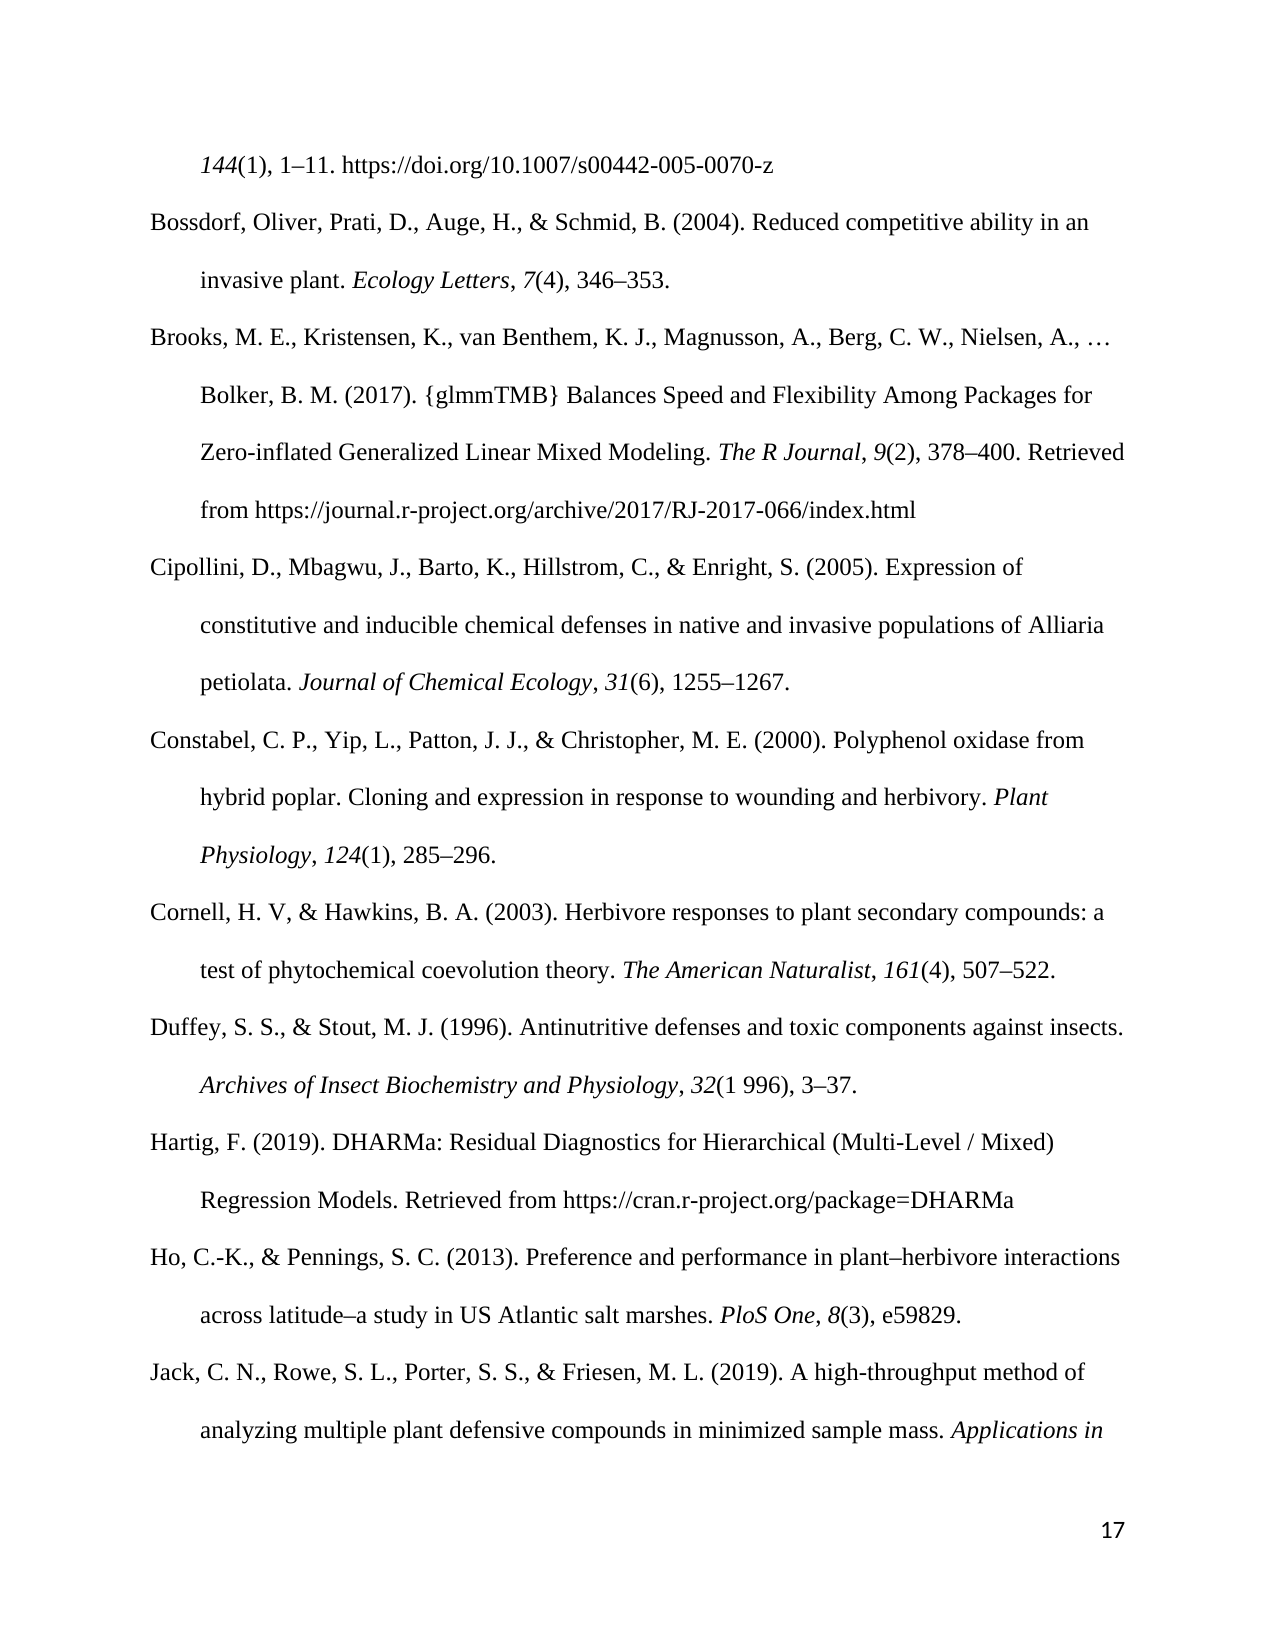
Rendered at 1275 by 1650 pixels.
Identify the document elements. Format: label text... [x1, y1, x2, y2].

text Ho, C.-K., & Pennings, S. C. (2013). Preference and performance in plant–herbivore interactions across latitude–a study in US Atlantic salt marshes. PloS One, 8(3), e59829. [150, 1242, 1125, 1329]
text Constabel, C. P., Yip, L., Patton, J. J., & Christopher, M. E. (2000). Polyphenol oxidase from hybrid poplar. Cloning and expression in response to wounding and herbivory. Plant Physiology, 124(1), 285–296. [150, 725, 1125, 869]
text Jack, C. N., Rowe, S. L., Porter, S. S., & Friesen, M. L. (2019). A high-throughput method of analyzing multiple plant defensive compounds in minimized sample mass. Applications in [150, 1357, 1125, 1444]
text Hartig, F. (2019). DHARMa: Residual Diagnostics for Hierarchical (Multi-Level / Mixed) Regression Models. Retrieved from https://cran.r-project.org/package=DHARMa [150, 1127, 1125, 1214]
text Bossdorf, Oliver, Prati, D., Auge, H., & Schmid, B. (2004). Reduced competitive ability in an invasive plant. Ecology Letters, 7(4), 346–353. [150, 207, 1125, 294]
text Cipollini, D., Mbagwu, J., Barto, K., Hillstrom, C., & Enright, S. (2005). Expression of constitutive and inducible chemical defenses in native and invasive populations of Alliaria petiolata. Journal of Chemical Ecology, 31(6), 1255–1267. [150, 552, 1125, 696]
text Duffey, S. S., & Stout, M. J. (1996). Antinutritive defenses and toxic components against insects. Archives of Insect Biochemistry and Physiology, 32(1 996), 3–37. [150, 1012, 1125, 1099]
text Brooks, M. E., Kristensen, K., van Benthem, K. J., Magnusson, A., Berg, C. W., Nielsen, A., … Bolker, B. M. (2017). {glmmTMB} Balances Speed and Flexibility Among Packages for Zero-inflated Generalized Linear Mixed Modeling. The R Journal, 9(2), 378–400. Retrieved from https://journal.r-project.org/archive/2017/RJ-2017-066/index.html [150, 322, 1125, 524]
text Cornell, H. V, & Hawkins, B. A. (2003). Herbivore responses to plant secondary compounds: a test of phytochemical coevolution theory. The American Naturalist, 161(4), 507–522. [150, 897, 1125, 984]
text 144(1), 1–11. https://doi.org/10.1007/s00442-005-0070-z [150, 150, 1125, 179]
